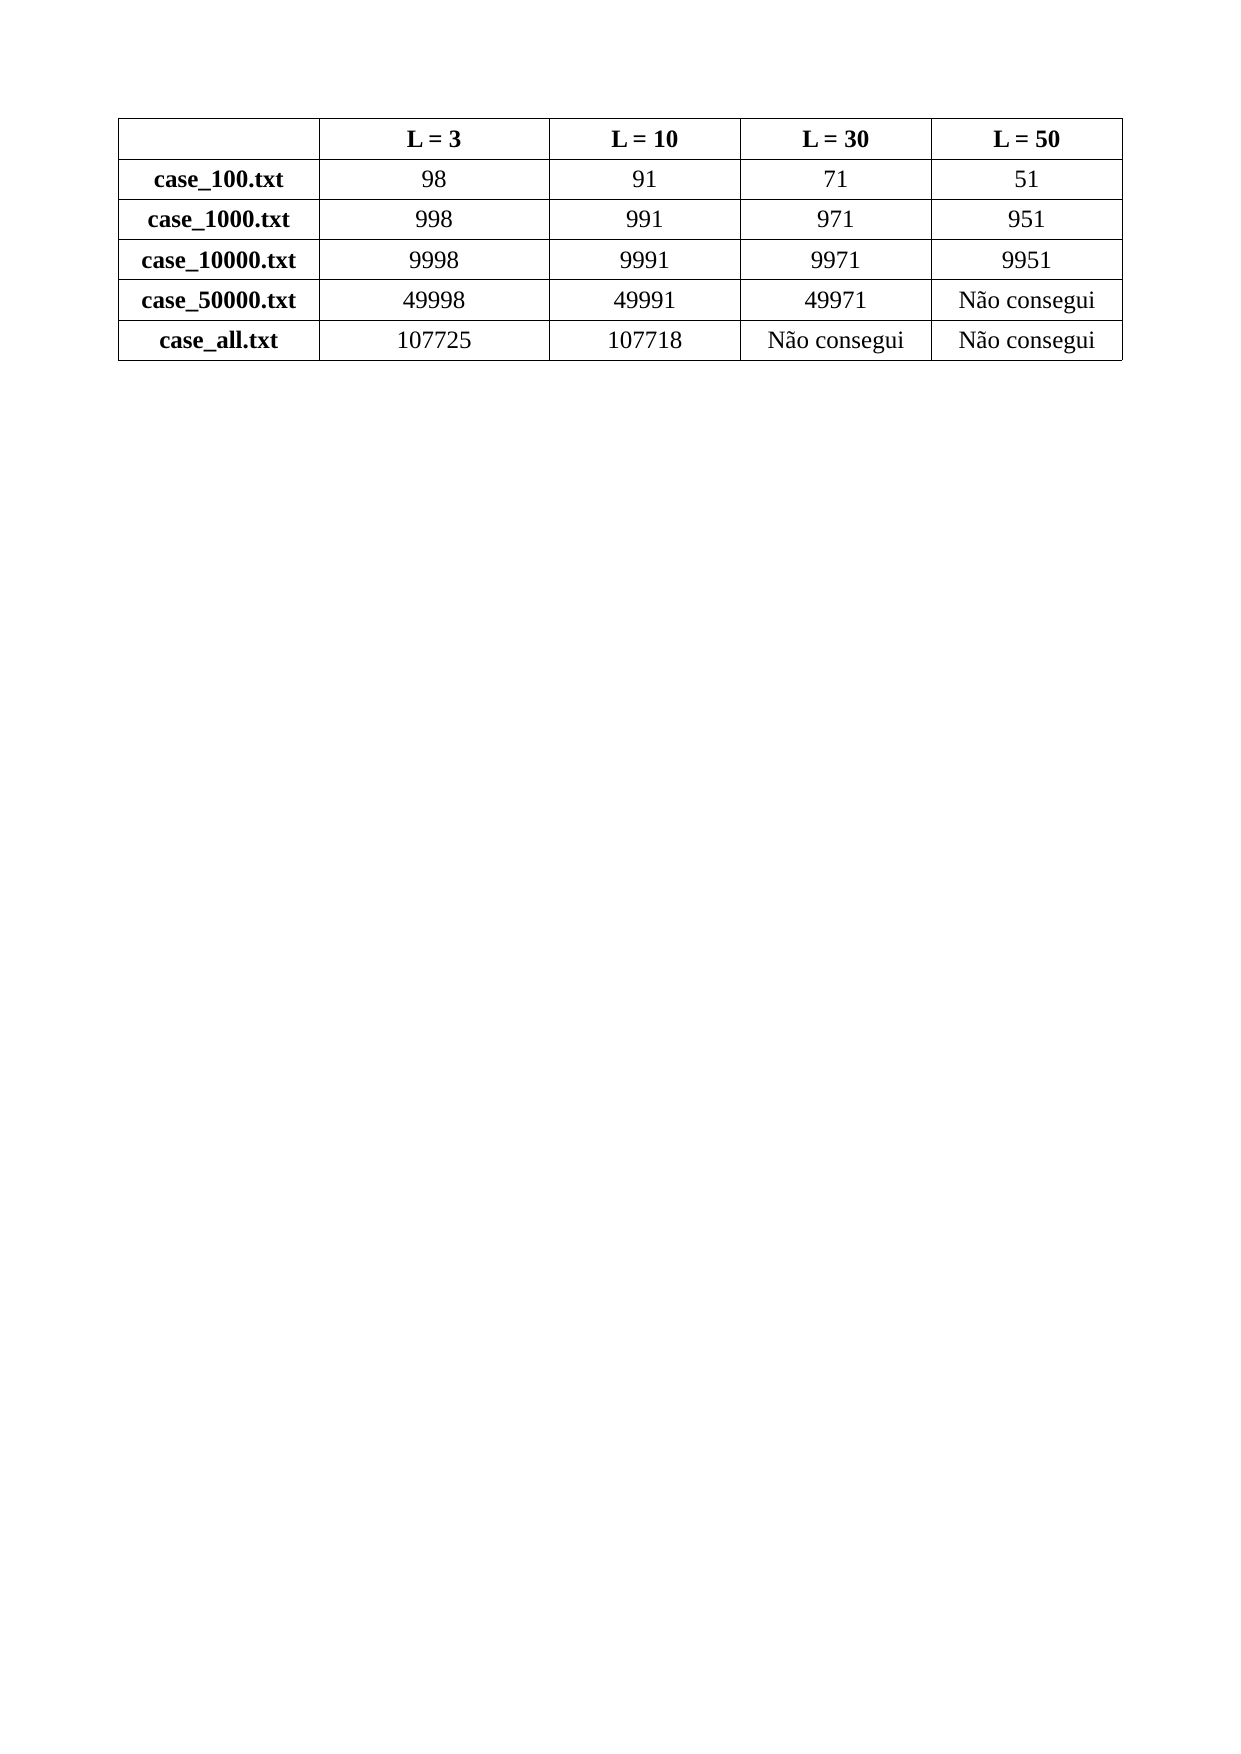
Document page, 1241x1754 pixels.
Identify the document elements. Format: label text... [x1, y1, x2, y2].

table_cell Não consegui [932, 280, 1122, 320]
table_cell 998 [320, 200, 549, 239]
table_cell Não consegui [932, 321, 1122, 360]
table_cell 107718 [550, 321, 740, 360]
table_cell 71 [741, 160, 931, 199]
table_cell 951 [932, 200, 1122, 239]
table_header L = 50 [932, 119, 1122, 158]
table_cell 9951 [932, 240, 1122, 279]
table_cell 98 [320, 160, 549, 199]
table_cell 49998 [320, 280, 549, 320]
table_cell Não consegui [741, 321, 931, 360]
table_cell case_all.txt [119, 321, 319, 360]
table_cell 49971 [741, 280, 931, 320]
table_cell 9971 [741, 240, 931, 279]
table_header L = 30 [741, 119, 931, 158]
table_cell 51 [932, 160, 1122, 199]
table_cell 991 [550, 200, 740, 239]
table_header L = 3 [320, 119, 549, 158]
table_cell 107725 [320, 321, 549, 360]
table_cell 91 [550, 160, 740, 199]
table_cell 9991 [550, 240, 740, 279]
table_cell 9998 [320, 240, 549, 279]
table_header L = 10 [550, 119, 740, 158]
table_cell 971 [741, 200, 931, 239]
table_cell case_100.txt [119, 160, 319, 199]
table_cell 49991 [550, 280, 740, 320]
table_cell case_1000.txt [119, 200, 319, 239]
table_cell case_50000.txt [119, 280, 319, 320]
table_header [119, 119, 319, 158]
table_cell case_10000.txt [119, 240, 319, 279]
